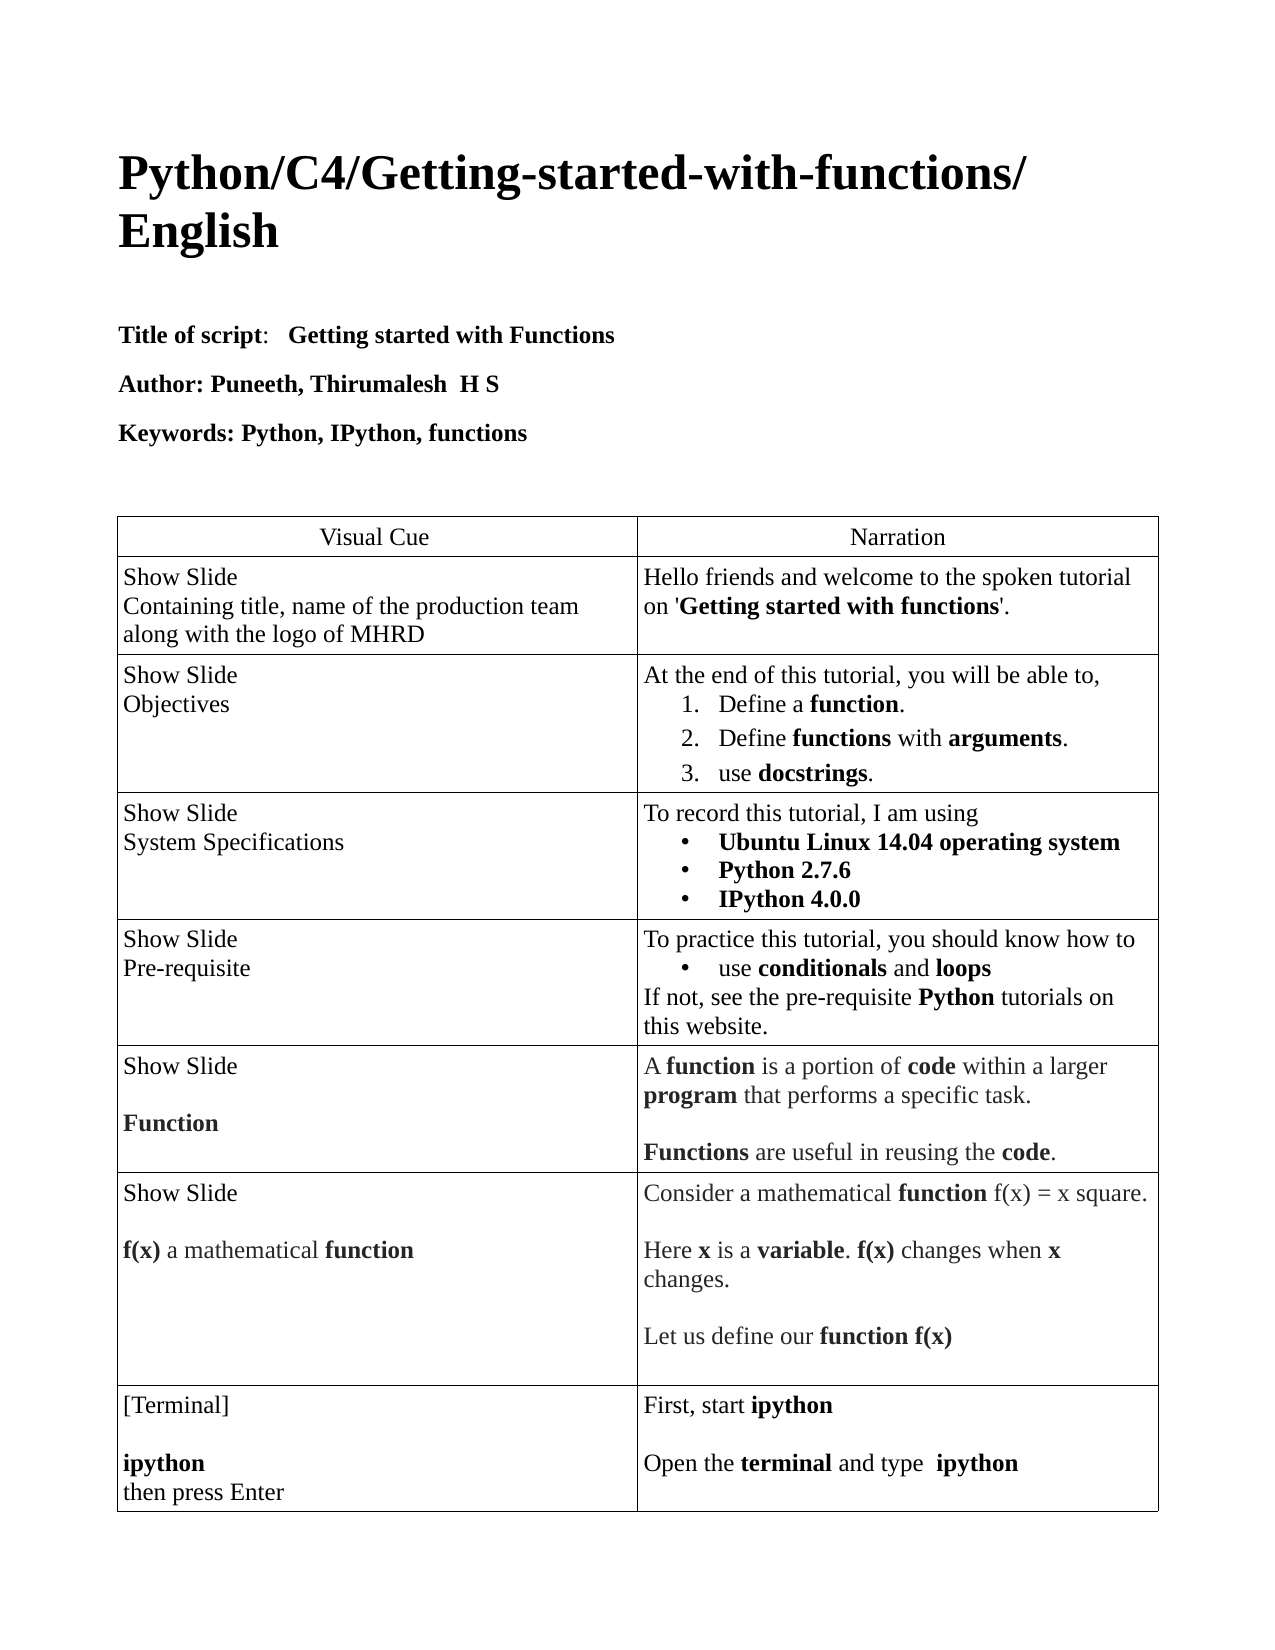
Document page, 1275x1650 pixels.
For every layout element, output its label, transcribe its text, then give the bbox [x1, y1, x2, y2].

table_cell [Terminal] ipython then press Enter [118, 1386, 637, 1511]
table_cell Show Slide Containing title, name of the production team along with the logo of MHRD [118, 557, 637, 654]
subtitle Python/C4/Getting-started-with-functions/English [118, 143, 1157, 258]
text Author: Puneeth, Thirumalesh H S [118, 369, 1157, 397]
table_header Visual Cue [118, 517, 637, 556]
table_cell Consider a mathematical function f(x) = x square. Here x is a variable. f(x) changes when x changes. Let us define our function f(x) [638, 1173, 1158, 1384]
table_header Narration [638, 517, 1158, 556]
table_cell Show Slide Function [118, 1046, 637, 1172]
table_cell At the end of this tutorial, you will be able to, Define a function. Define functions with arguments. use docstrings. [638, 655, 1158, 792]
table_cell First, start ipython Open the terminal and type ipython [638, 1386, 1158, 1511]
table_cell To record this tutorial, I am using Ubuntu Linux 14.04 operating system Python 2.7.6 IPython 4.0.0 [638, 793, 1158, 919]
table_cell Show Slide Objectives [118, 655, 637, 792]
table_cell Show Slide System Specifications [118, 793, 637, 919]
table_cell To practice this tutorial, you should know how to use conditionals and loops If not, see the pre-requisite Python tutorials on this website. [638, 920, 1158, 1045]
text Title of script: Getting started with Functions [118, 320, 1157, 348]
table_cell Show Slide Pre-requisite [118, 920, 637, 1045]
table_cell Show Slide f(x) a mathematical function [118, 1173, 637, 1384]
table_cell Hello friends and welcome to the spoken tutorial on 'Getting started with functions'. [638, 557, 1158, 654]
text Keywords: Python, IPython, functions [118, 418, 1157, 447]
table_cell A function is a portion of code within a larger program that performs a specific task. Functions are useful in reusing the code. [638, 1046, 1158, 1172]
